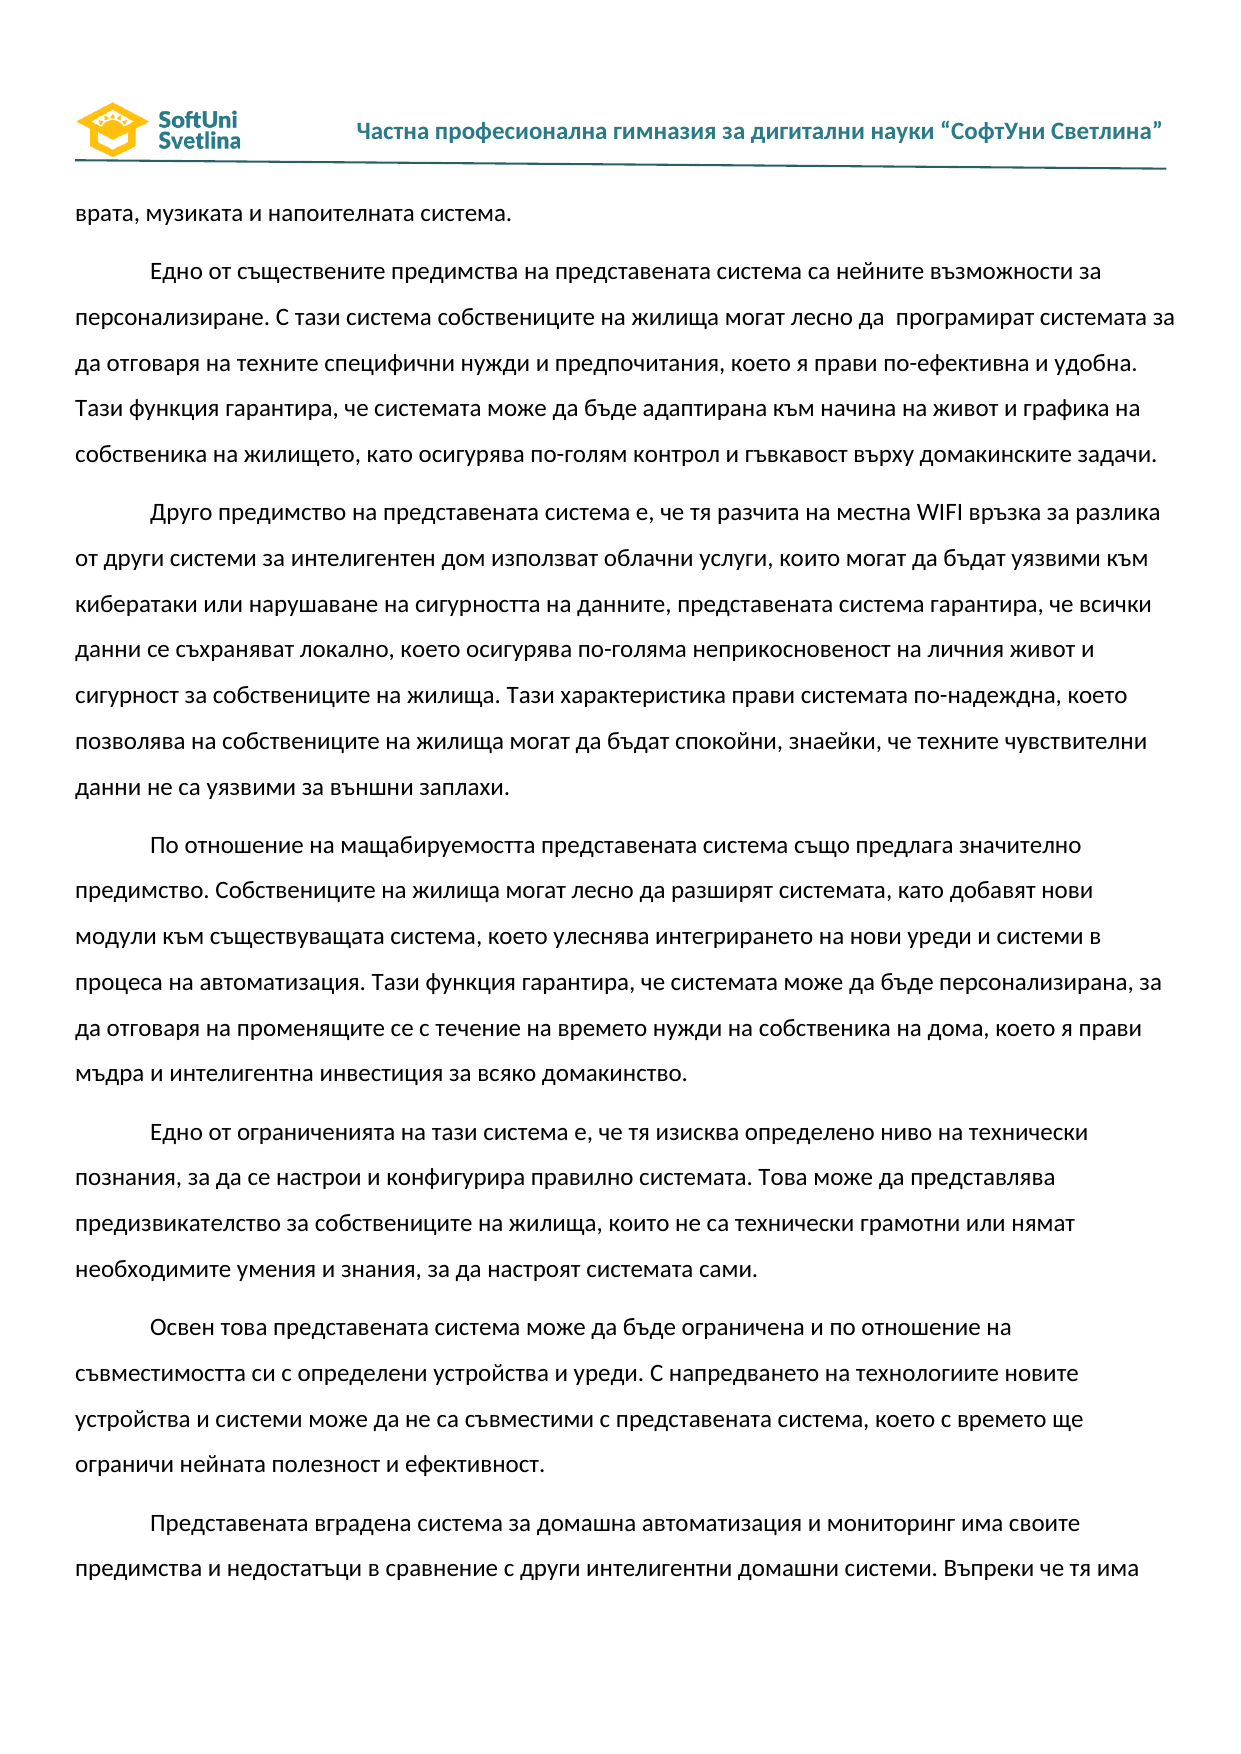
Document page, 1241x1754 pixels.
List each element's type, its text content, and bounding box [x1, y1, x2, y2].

picture [75, 102, 240, 157]
text По отношение на мащабируемостта представената система също предлага значително предимство. Собствениците на жилища могат лесно да разширят системата, като добавят нови модули към съществуващата система, което улеснява интегрирането на нови уреди и системи в процеса на автоматизация. Тази функция гарантира, че системата може да бъде персонализирана, за да отговаря на променящите се с течение на времето нужди на собственика на дома, което я прави мъдра и интелигентна инвестиция за всяко домакинство. [75, 829, 1181, 1088]
text врата, музиката и напоителната система. [75, 197, 1181, 227]
text Едно от ограниченията на тази система е, че тя изисква определено ниво на технически познания, за да се настрои и конфигурира правилно системата. Това може да представлява предизвикателство за собствениците на жилища, които не са технически грамотни или нямат необходимите умения и знания, за да настроят системата сами. [75, 1116, 1181, 1283]
text Освен това представената система може да бъде ограничена и по отношение на съвместимостта си с определени устройства и уреди. С напредването на технологиите новите устройства и системи може да не са съвместими с представената система, което с времето ще ограничи нейната полезност и ефективност. [75, 1311, 1181, 1479]
text Едно от съществените предимства на представената система са нейните възможности за персонализиране. С тази система собствениците на жилища могат лесно да програмират системата за да отговаря на техните специфични нужди и предпочитания, което я прави по-ефективна и удобна. Тази функция гарантира, че системата може да бъде адаптирана към начина на живот и графика на собственика на жилището, като осигурява по-голям контрол и гъвкавост върху домакинските задачи. [75, 255, 1181, 469]
text Представената вградена система за домашна автоматизация и мониторинг има своите предимства и недостатъци в сравнение с други интелигентни домашни системи. Въпреки че тя има [75, 1507, 1181, 1583]
text Друго предимство на представената система е, че тя разчита на местна WIFI връзка за разлика от други системи за интелигентен дом използват облачни услуги, които могат да бъдат уязвими към кибератаки или нарушаване на сигурността на данните, представената система гарантира, че всички данни се съхраняват локално, което осигурява по-голяма неприкосновеност на личния живот и сигурност за собствениците на жилища. Тази характеристика прави системата по-надеждна, което позволява на собствениците на жилища могат да бъдат спокойни, знаейки, че техните чувствителни данни не са уязвими за външни заплахи. [75, 496, 1181, 801]
